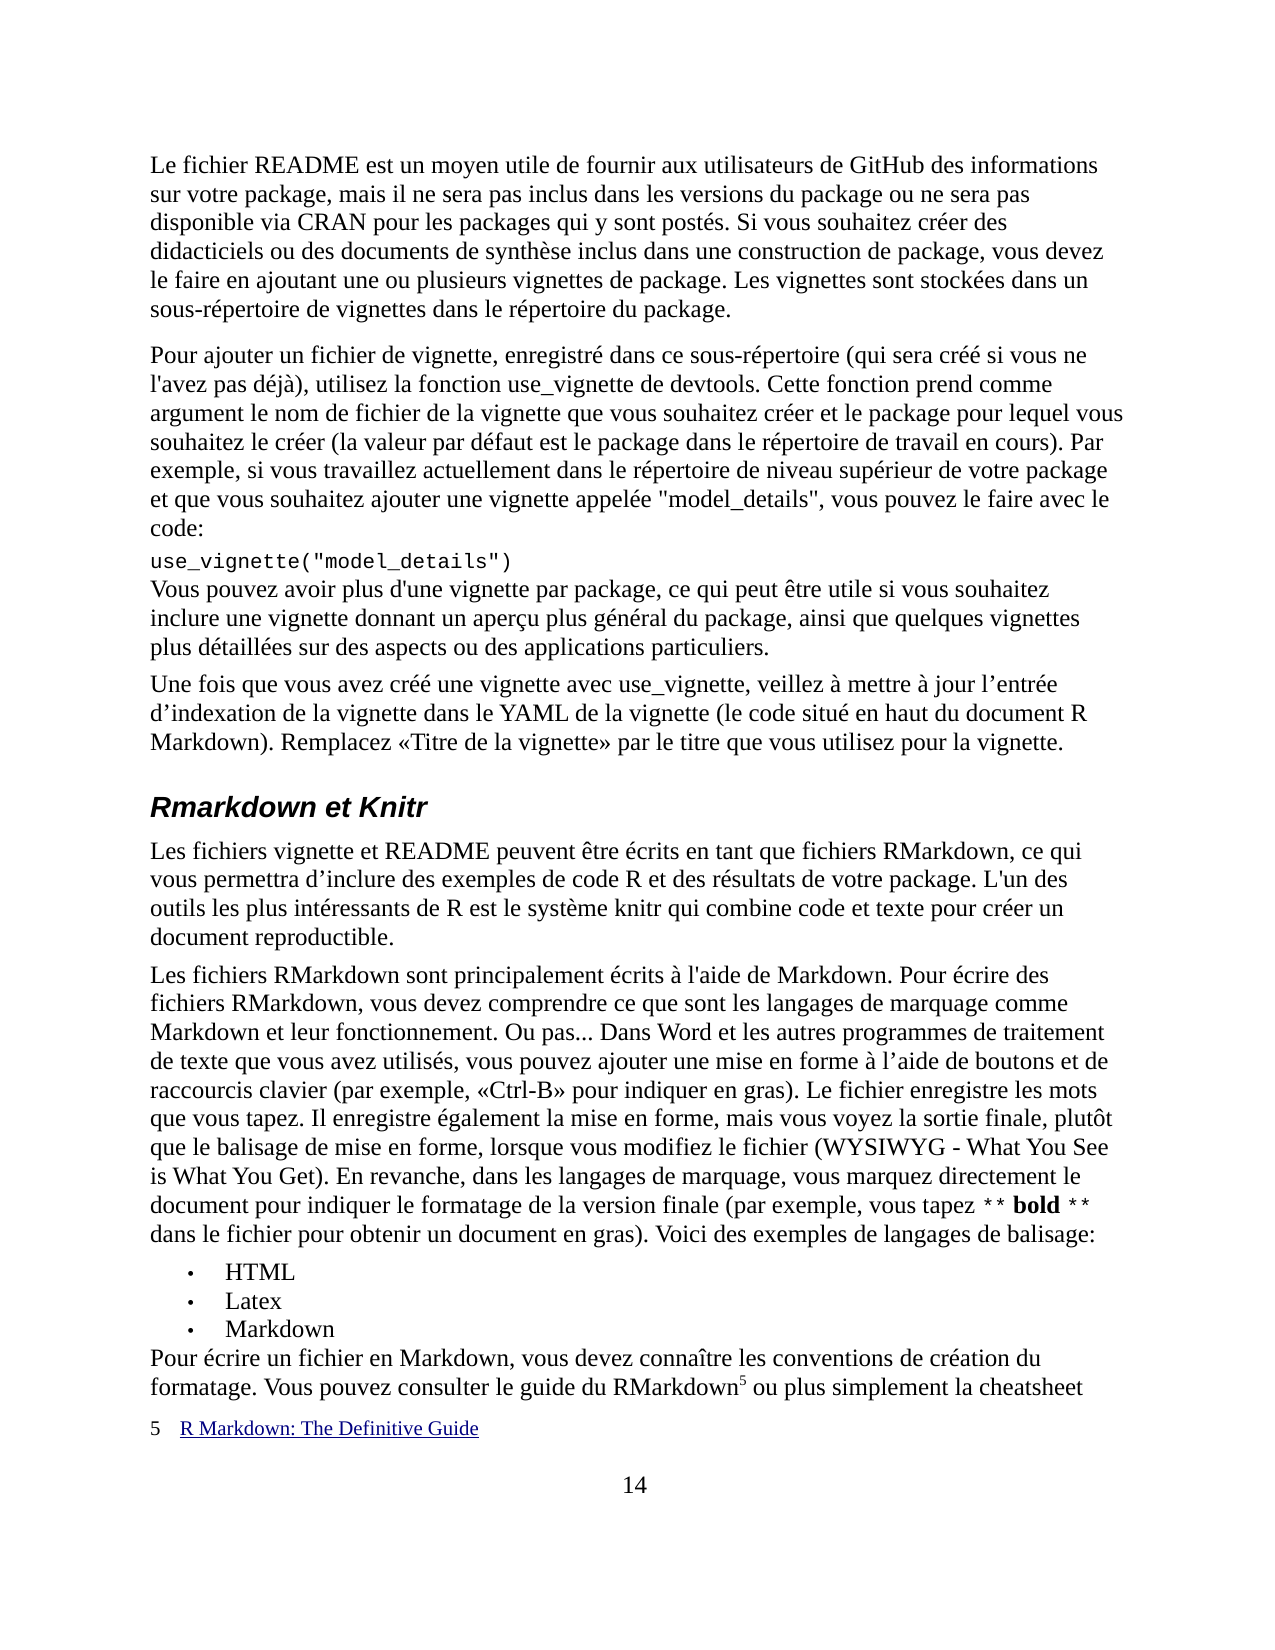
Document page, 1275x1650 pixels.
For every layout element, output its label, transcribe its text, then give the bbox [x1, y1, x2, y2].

subtitle Rmarkdown et Knitr [150, 790, 1125, 823]
list Markdown [187, 1314, 1125, 1343]
list Latex [187, 1286, 1125, 1314]
text Pour écrire un fichier en Markdown, vous devez connaître les conventions de création du formatage. Vous pouvez consulter le guide du RMarkdown ou plus simplement la cheatsheet RMarkdown. [150, 1343, 1125, 1401]
text Pour ajouter un fichier de vignette, enregistré dans ce sous-répertoire (qui sera créé si vous ne l'avez pas déjà), utilisez la fonction use_vignette de devtools. Cette fonction prend comme argument le nom de fichier de la vignette que vous souhaitez créer et le package pour lequel vous souhaitez le créer (la valeur par défaut est le package dans le répertoire de travail en cours). Par exemple, si vous travaillez actuellement dans le répertoire de niveau supérieur de votre package et que vous souhaitez ajouter une vignette appelée "model_details", vous pouvez le faire avec le code: [150, 340, 1125, 542]
text use_vignette("model_details") [150, 551, 1125, 574]
list HTML [187, 1257, 1125, 1286]
text R Markdown: The Definitive Guide [150, 1416, 1125, 1440]
text Une fois que vous avez créé une vignette avec use_vignette, veillez à mettre à jour l’entrée d’indexation de la vignette dans le YAML de la vignette (le code situé en haut du document R Markdown). Remplacez «Titre de la vignette» par le titre que vous utilisez pour la vignette. [150, 669, 1125, 756]
text Les fichiers RMarkdown sont principalement écrits à l'aide de Markdown. Pour écrire des fichiers RMarkdown, vous devez comprendre ce que sont les langages de marquage comme Markdown et leur fonctionnement. Ou pas... Dans Word et les autres programmes de traitement de texte que vous avez utilisés, vous pouvez ajouter une mise en forme à l’aide de boutons et de raccourcis clavier (par exemple, «Ctrl-B» pour indiquer en gras). Le fichier enregistre les mots que vous tapez. Il enregistre également la mise en forme, mais vous voyez la sortie finale, plutôt que le balisage de mise en forme, lorsque vous modifiez le fichier (WYSIWYG - What You See is What You Get). En revanche, dans les langages de marquage, vous marquez directement le document pour indiquer le formatage de la version finale (par exemple, vous tapez ** bold ** dans le fichier pour obtenir un document en gras). Voici des exemples de langages de balisage: [150, 960, 1125, 1248]
text Vous pouvez avoir plus d'une vignette par package, ce qui peut être utile si vous souhaitez inclure une vignette donnant un aperçu plus général du package, ainsi que quelques vignettes plus détaillées sur des aspects ou des applications particuliers. [150, 574, 1125, 661]
text Les fichiers vignette et README peuvent être écrits en tant que fichiers RMarkdown, ce qui vous permettra d’inclure des exemples de code R et des résultats de votre package. L'un des outils les plus intéressants de R est le système knitr qui combine code et texte pour créer un document reproductible. [150, 836, 1125, 951]
text Le fichier README est un moyen utile de fournir aux utilisateurs de GitHub des informations sur votre package, mais il ne sera pas inclus dans les versions du package ou ne sera pas disponible via CRAN pour les packages qui y sont postés. Si vous souhaitez créer des didacticiels ou des documents de synthèse inclus dans une construction de package, vous devez le faire en ajoutant une ou plusieurs vignettes de package. Les vignettes sont stockées dans un sous-répertoire de vignettes dans le répertoire du package. [150, 150, 1125, 322]
